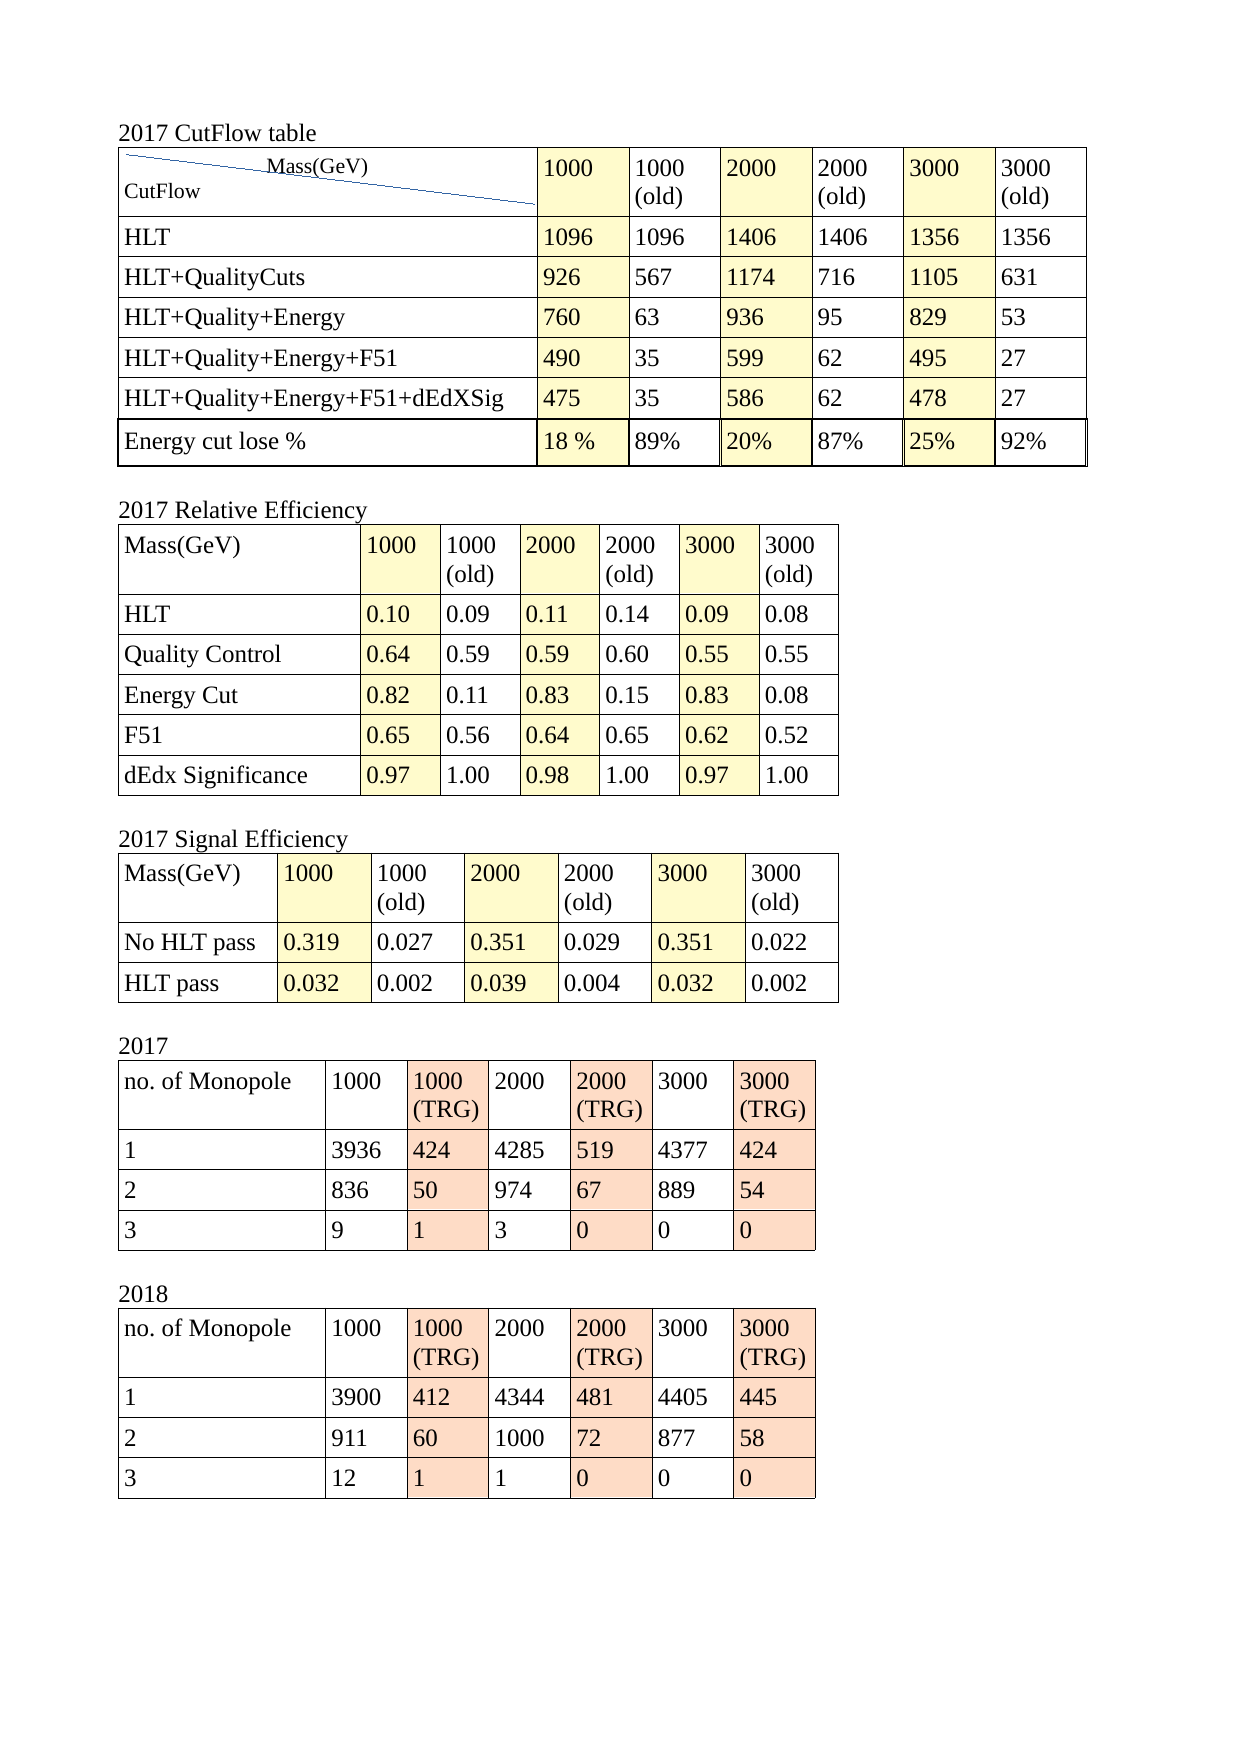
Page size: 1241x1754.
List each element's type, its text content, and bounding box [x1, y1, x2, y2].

table_header 3000 (TRG) [734, 1309, 815, 1377]
table_cell 0.65 [600, 715, 679, 755]
table_header 1000 [326, 1309, 407, 1377]
text 2017 [118, 1031, 1122, 1060]
table_cell 1.00 [441, 756, 520, 795]
table_cell 0 [571, 1211, 652, 1250]
table_cell 631 [996, 257, 1086, 297]
table_cell 1174 [721, 257, 812, 297]
table_cell 836 [326, 1170, 407, 1209]
table_cell 481 [571, 1378, 652, 1417]
table_header 1000 (old) [630, 148, 720, 216]
table_cell 1 [489, 1458, 570, 1497]
table_cell 0.032 [278, 963, 371, 1002]
table_cell 889 [653, 1170, 733, 1209]
table_header 3000 (old) [760, 525, 838, 593]
table_header 3000 (old) [996, 148, 1086, 216]
table_cell 67 [571, 1170, 652, 1209]
table_cell 1406 [813, 217, 903, 256]
table_cell 0.022 [746, 923, 838, 962]
table_cell 92% [996, 420, 1085, 465]
table_cell 0.11 [521, 595, 599, 634]
table_cell 1.00 [760, 756, 838, 795]
table_cell 0.032 [652, 963, 745, 1002]
table_cell 0.027 [372, 923, 464, 962]
table_cell 0.351 [465, 923, 558, 962]
table_cell 0 [653, 1211, 733, 1250]
table_cell 1356 [904, 217, 995, 256]
table_header 2000 [521, 525, 599, 593]
table_cell 0.60 [600, 635, 679, 674]
table_cell 0.83 [680, 675, 759, 714]
table_cell 0.55 [680, 635, 759, 674]
table_cell 495 [904, 338, 995, 377]
table_cell 60 [408, 1418, 488, 1457]
table_cell Energy cut lose % [119, 420, 536, 465]
table_cell 3 [119, 1211, 325, 1250]
table_cell 0.59 [521, 635, 599, 674]
table_cell 1096 [630, 217, 720, 256]
table_cell 0.08 [760, 675, 838, 714]
table_cell 1105 [904, 257, 995, 297]
table_cell 3900 [326, 1378, 407, 1417]
table_header 1000 [326, 1061, 407, 1129]
table_header 3000 (old) [746, 854, 838, 922]
table_header 1000 (old) [441, 525, 520, 593]
table_header 3000 [653, 1309, 733, 1377]
table_cell 716 [813, 257, 903, 297]
table_header 3000 (TRG) [734, 1061, 815, 1129]
table_cell HLT [119, 217, 537, 256]
table_cell 0.029 [559, 923, 651, 962]
table_cell HLT+Quality+Energy+F51 [119, 338, 537, 377]
table_header 2000 (TRG) [571, 1061, 652, 1129]
table_cell 62 [813, 338, 903, 377]
table_cell 0.08 [760, 595, 838, 634]
table_cell 35 [630, 338, 720, 377]
table_cell 27 [996, 338, 1086, 377]
table_header 3000 [680, 525, 759, 593]
table_cell 0.004 [559, 963, 651, 1002]
table_header 2000 [489, 1061, 570, 1129]
table_cell 3 [119, 1458, 325, 1497]
table_cell 760 [538, 298, 629, 337]
table_cell No HLT pass [119, 923, 277, 962]
table_cell 478 [904, 378, 995, 418]
table_header Mass(GeV) CutFlow [119, 148, 537, 216]
table_header 1000 [278, 854, 371, 922]
table_cell 0.56 [441, 715, 520, 755]
table_cell 1 [119, 1130, 325, 1169]
table_header 2000 (old) [600, 525, 679, 593]
table_cell 829 [904, 298, 995, 337]
table_cell 926 [538, 257, 629, 297]
table_cell 936 [721, 298, 812, 337]
table_cell 490 [538, 338, 629, 377]
table_cell 0.52 [760, 715, 838, 755]
table_cell 72 [571, 1418, 652, 1457]
table_header 2000 (old) [559, 854, 651, 922]
table_cell 0.83 [521, 675, 599, 714]
table_header 2000 [721, 148, 812, 216]
table_cell 0.002 [372, 963, 464, 1002]
table_cell 89% [630, 420, 719, 465]
table_cell Energy Cut [119, 675, 360, 714]
table_cell 0.59 [441, 635, 520, 674]
table_header 3000 [652, 854, 745, 922]
table_cell 4285 [489, 1130, 570, 1169]
table_header Mass(GeV) [119, 854, 277, 922]
table_header no. of Monopole [119, 1309, 325, 1377]
table_cell 586 [721, 378, 812, 418]
table_header 3000 [904, 148, 995, 216]
table_cell 0 [571, 1458, 652, 1497]
table_cell 54 [734, 1170, 815, 1209]
table_header 2000 (TRG) [571, 1309, 652, 1377]
table_cell 1 [408, 1458, 488, 1497]
table_cell 3936 [326, 1130, 407, 1169]
table_header 3000 [653, 1061, 733, 1129]
table_cell 95 [813, 298, 903, 337]
table_cell 1406 [721, 217, 812, 256]
table_cell HLT+QualityCuts [119, 257, 537, 297]
table_cell 911 [326, 1418, 407, 1457]
table_header Mass(GeV) [119, 525, 360, 593]
table_cell 1000 [489, 1418, 570, 1457]
table_cell 1.00 [600, 756, 679, 795]
table_cell 1096 [538, 217, 629, 256]
table_cell 2 [119, 1418, 325, 1457]
table_cell Quality Control [119, 635, 360, 674]
table_header 1000 (old) [372, 854, 464, 922]
table_cell 0.039 [465, 963, 558, 1002]
table_cell 0.351 [652, 923, 745, 962]
table_cell 20% [722, 420, 811, 465]
table_cell 475 [538, 378, 629, 418]
table_cell HLT [119, 595, 360, 634]
table_header 1000 (TRG) [408, 1309, 488, 1377]
table_cell 0.15 [600, 675, 679, 714]
table_cell 424 [408, 1130, 488, 1169]
table_cell 4405 [653, 1378, 733, 1417]
table_cell 2 [119, 1170, 325, 1209]
text 2017 Relative Efficiency [118, 496, 1122, 524]
table_cell 35 [630, 378, 720, 418]
table_cell 58 [734, 1418, 815, 1457]
table_cell 4344 [489, 1378, 570, 1417]
table_cell 0.64 [521, 715, 599, 755]
table_cell 445 [734, 1378, 815, 1417]
table_cell 0.98 [521, 756, 599, 795]
table_cell 0.09 [441, 595, 520, 634]
table_cell HLT+Quality+Energy+F51+dEdXSig [119, 378, 537, 418]
table_cell 87% [813, 420, 902, 465]
table_header 2000 [465, 854, 558, 922]
table_cell 567 [630, 257, 720, 297]
table_header 2000 [489, 1309, 570, 1377]
table_cell 12 [326, 1458, 407, 1497]
table_cell 0 [734, 1458, 815, 1497]
table_cell 0.97 [361, 756, 440, 795]
table_cell 63 [630, 298, 720, 337]
table_cell 519 [571, 1130, 652, 1169]
table_cell 0.10 [361, 595, 440, 634]
table_header 1000 [361, 525, 440, 593]
table_cell 0 [653, 1458, 733, 1497]
table_cell 53 [996, 298, 1086, 337]
table_cell 974 [489, 1170, 570, 1209]
table_cell 412 [408, 1378, 488, 1417]
table_cell 9 [326, 1211, 407, 1250]
table_cell 0.14 [600, 595, 679, 634]
table_cell 0.97 [680, 756, 759, 795]
table_cell 0.65 [361, 715, 440, 755]
table_cell 0.55 [760, 635, 838, 674]
table_cell F51 [119, 715, 360, 755]
table_cell 1 [119, 1378, 325, 1417]
table_cell HLT+Quality+Energy [119, 298, 537, 337]
text 2018 [118, 1279, 1122, 1307]
table_cell 1 [408, 1211, 488, 1250]
table_cell 877 [653, 1418, 733, 1457]
table_cell 0.319 [278, 923, 371, 962]
table_cell 3 [489, 1211, 570, 1250]
table_cell 0.62 [680, 715, 759, 755]
text 2017 CutFlow table [118, 118, 1122, 147]
table_cell 18 % [538, 420, 628, 465]
table_cell dEdx Significance [119, 756, 360, 795]
table_header 1000 (TRG) [408, 1061, 488, 1129]
table_header no. of Monopole [119, 1061, 325, 1129]
table_cell HLT pass [119, 963, 277, 1002]
table_header 1000 [538, 148, 629, 216]
table_cell 599 [721, 338, 812, 377]
table_cell 62 [813, 378, 903, 418]
table_cell 50 [408, 1170, 488, 1209]
table_cell 424 [734, 1130, 815, 1169]
text 2017 Signal Efficiency [118, 824, 1122, 853]
table_cell 25% [905, 420, 994, 465]
table_cell 4377 [653, 1130, 733, 1169]
table_cell 0 [734, 1211, 815, 1250]
table_cell 0.09 [680, 595, 759, 634]
table_cell 27 [996, 378, 1086, 418]
table_cell 0.11 [441, 675, 520, 714]
table_cell 1356 [996, 217, 1086, 256]
table_header 2000 (old) [813, 148, 903, 216]
table_cell 0.002 [746, 963, 838, 1002]
table_cell 0.82 [361, 675, 440, 714]
table_cell 0.64 [361, 635, 440, 674]
